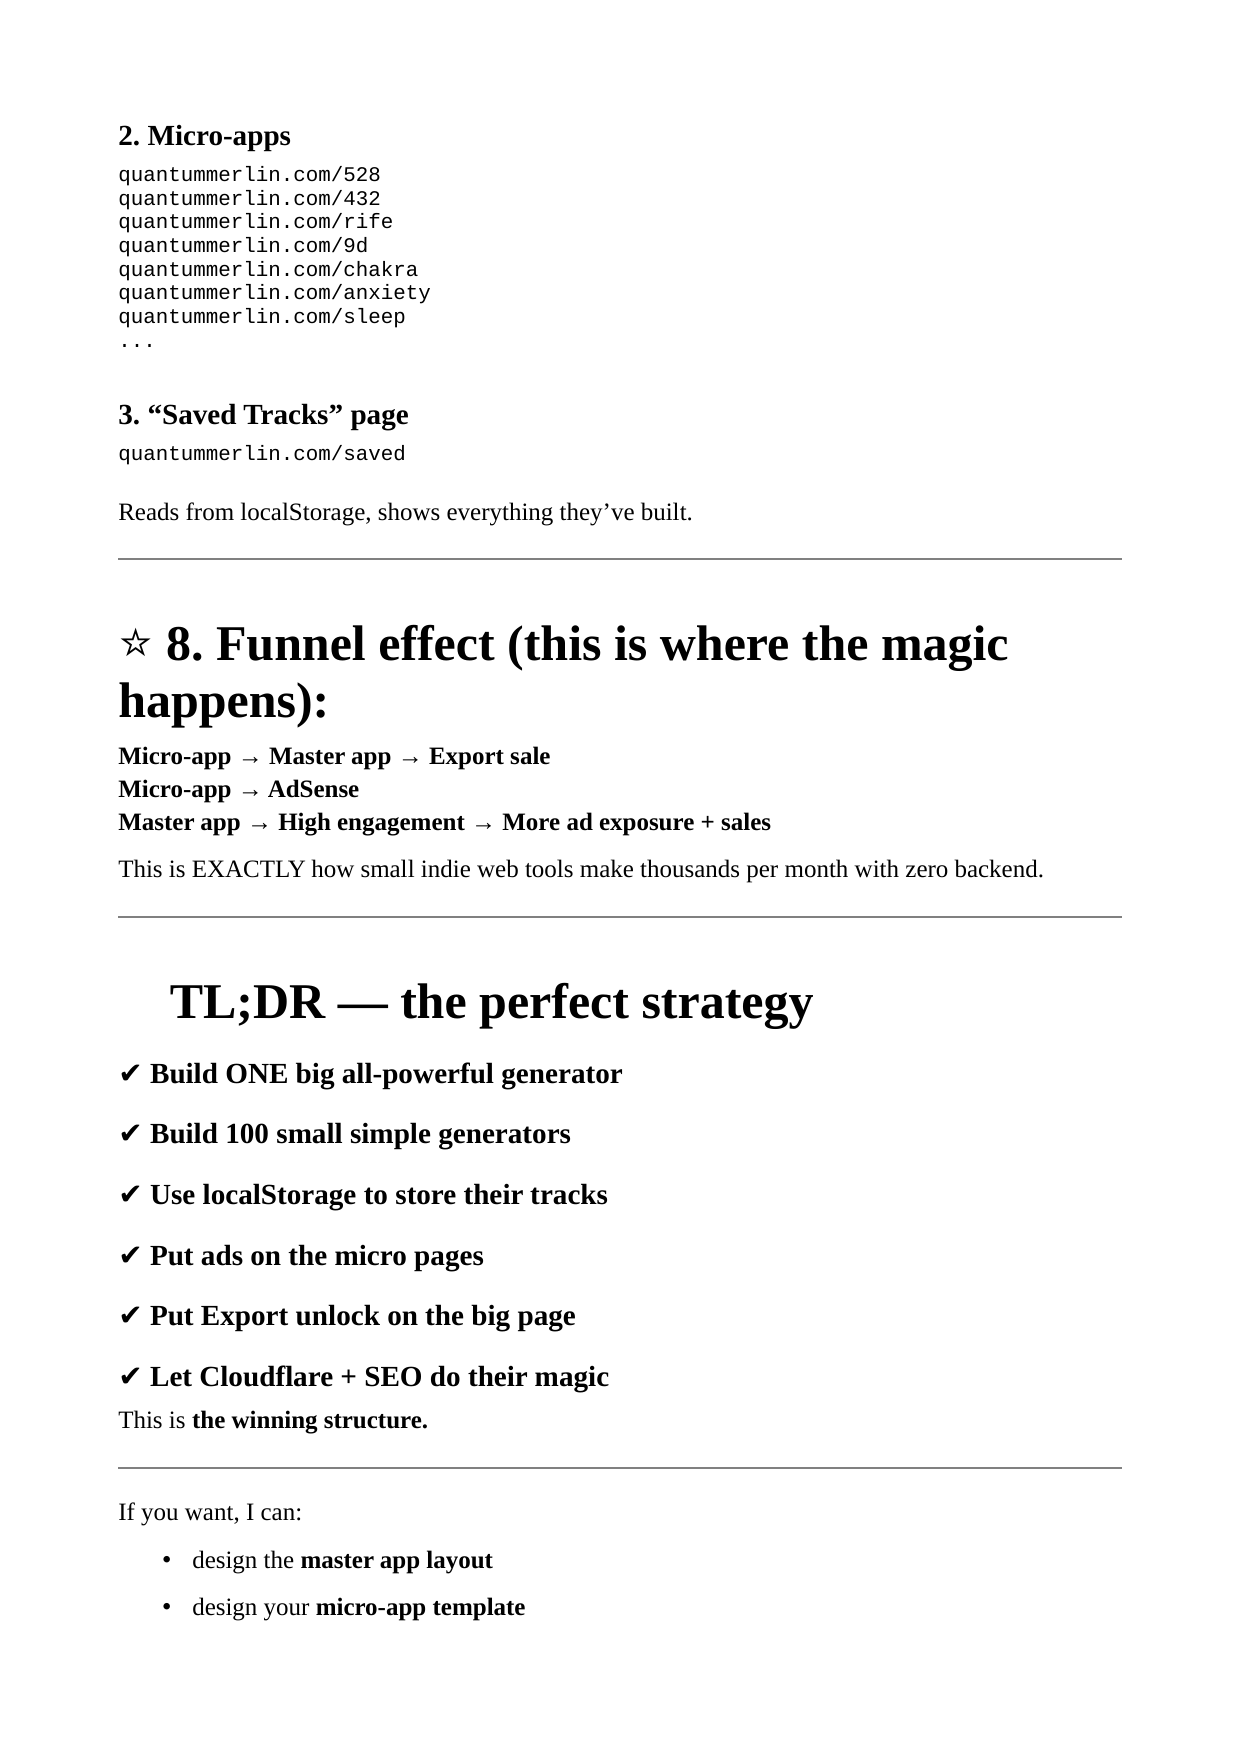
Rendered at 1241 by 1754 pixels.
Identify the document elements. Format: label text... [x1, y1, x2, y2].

text quantummerlin.com/saved [118, 443, 1122, 467]
list design the master app layout [162, 1545, 1122, 1573]
subtitle ⭐ 8. Funnel effect (this is where the magic happens): [118, 613, 1122, 728]
text quantummerlin.com/sleep [118, 306, 1122, 330]
text quantummerlin.com/rife [118, 211, 1122, 235]
subtitle 3. “Saved Tracks” page [118, 397, 1122, 431]
text Micro-app → Master app → Export sale Micro-app → AdSense Master app → High engagement → More ad exposure + sales [118, 741, 1122, 836]
subtitle ✔ Put Export unlock on the big page [118, 1298, 1122, 1332]
text quantummerlin.com/528 [118, 164, 1122, 188]
text quantummerlin.com/9d [118, 235, 1122, 259]
text This is the winning structure. [118, 1405, 1122, 1434]
list design your micro-app template [162, 1592, 1122, 1621]
text ... [118, 330, 1122, 353]
subtitle ✔ Let Cloudflare + SEO do their magic [118, 1359, 1122, 1393]
subtitle 2. Micro-apps [118, 118, 1122, 152]
subtitle ✔ Use localStorage to store their tracks [118, 1177, 1122, 1211]
text This is EXACTLY how small indie web tools make thousands per month with zero backend. [118, 854, 1122, 883]
text quantummerlin.com/chakra [118, 259, 1122, 282]
subtitle ✔ Build 100 small simple generators [118, 1117, 1122, 1150]
subtitle ✔ Build ONE big all-powerful generator [118, 1056, 1122, 1089]
subtitle ✔ Put ads on the micro pages [118, 1238, 1122, 1271]
text Reads from localStorage, shows everything they’ve built. [118, 497, 1122, 525]
subtitle 🔮 TL;DR — the perfect strategy [118, 971, 1122, 1029]
text If you want, I can: [118, 1497, 1122, 1526]
text quantummerlin.com/432 [118, 188, 1122, 211]
text quantummerlin.com/anxiety [118, 282, 1122, 306]
